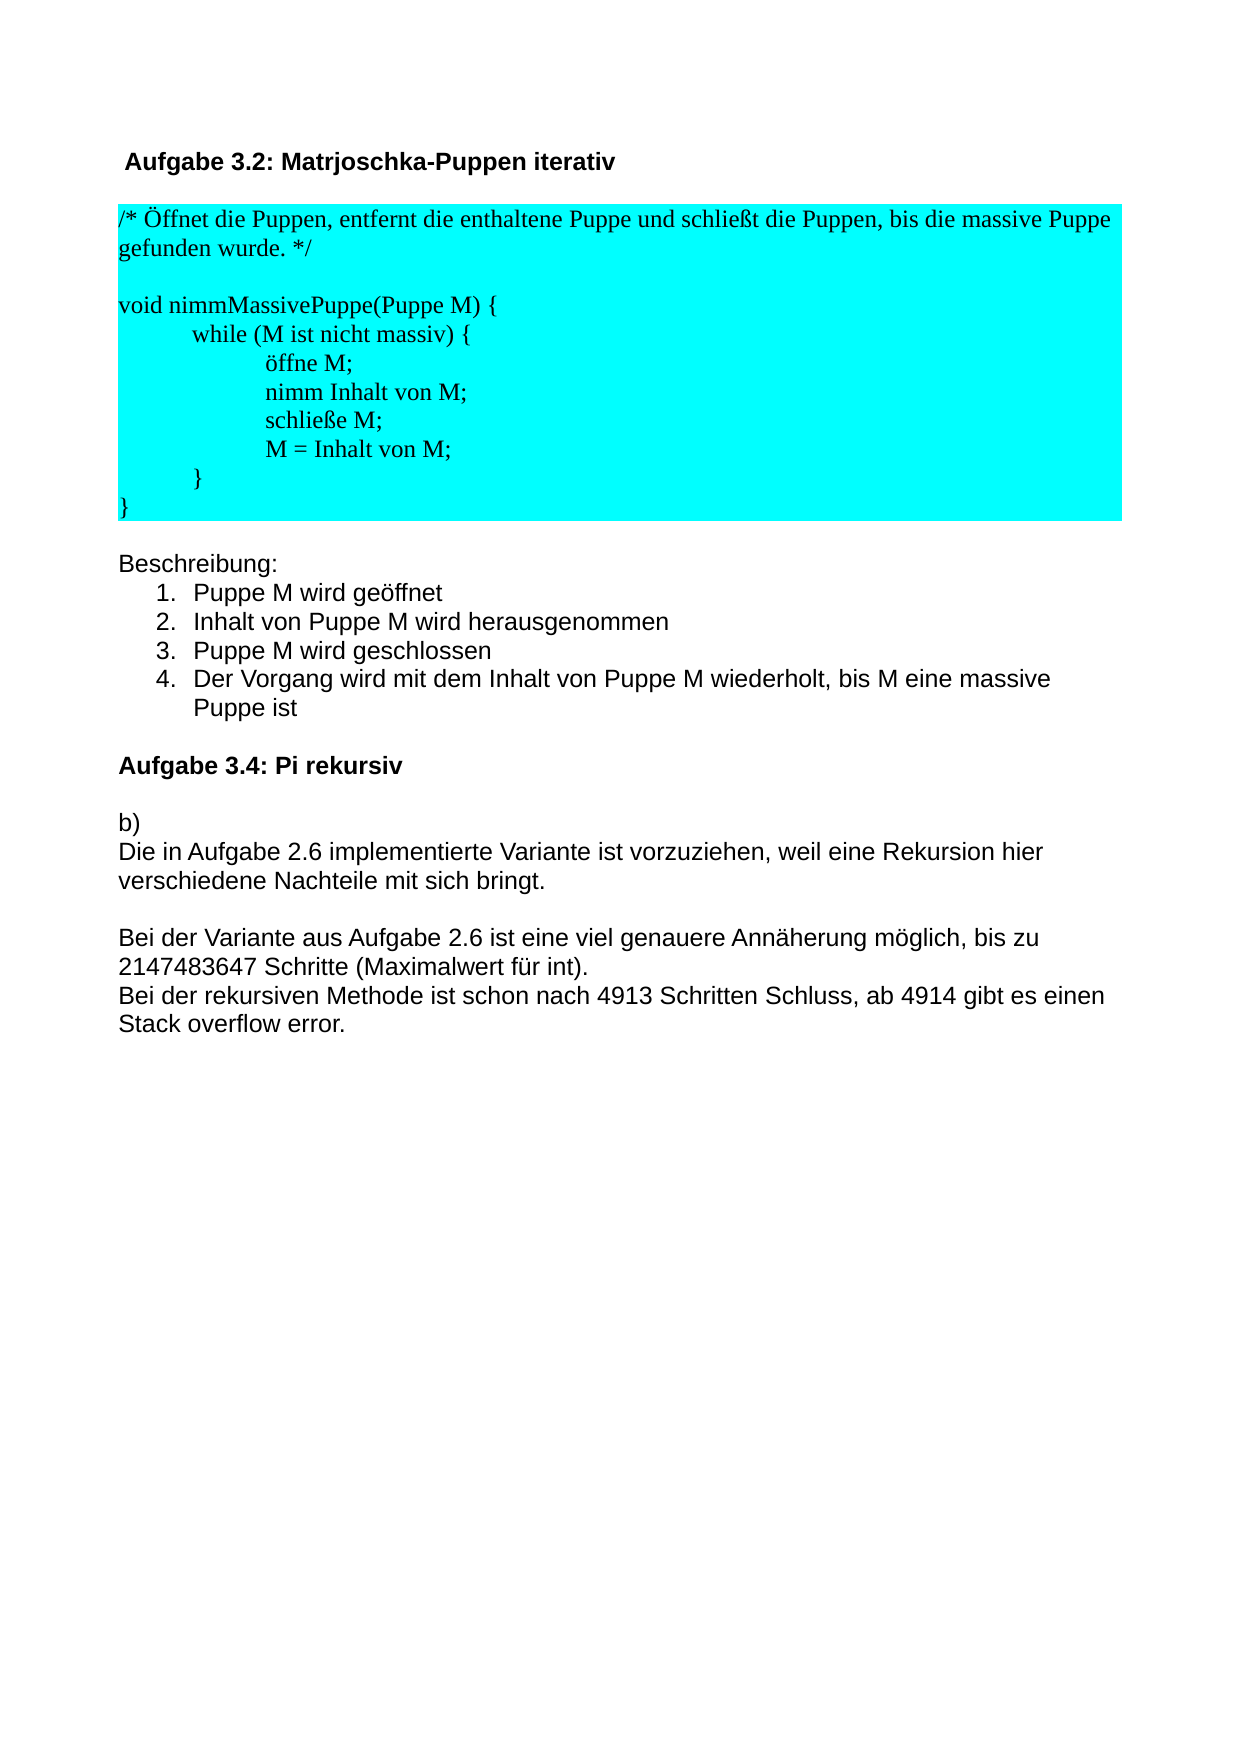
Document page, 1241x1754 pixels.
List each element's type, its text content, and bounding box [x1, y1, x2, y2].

list Puppe M wird geöffnet [156, 578, 1122, 607]
list Puppe M wird geschlossen [156, 636, 1122, 664]
text M = Inhalt von M; [118, 434, 1122, 463]
text öffne M; [118, 348, 1122, 377]
text Aufgabe 3.2: Matrjoschka-Puppen iterativ [118, 147, 1122, 176]
list Inhalt von Puppe M wird herausgenommen [156, 607, 1122, 636]
text b) [118, 808, 1122, 837]
text Beschreibung: [118, 549, 1122, 578]
text /* Öffnet die Puppen, entfernt die enthaltene Puppe und schließt die Puppen, bis die massive Puppe gefunden wurde. */ [118, 204, 1122, 262]
text Die in Aufgabe 2.6 implementierte Variante ist vorzuziehen, weil eine Rekursion hier verschiedene Nachteile mit sich bringt. [118, 837, 1122, 894]
text void nimmMassivePuppe(Puppe M) { [118, 291, 1122, 319]
text Bei der Variante aus Aufgabe 2.6 ist eine viel genauere Annäherung möglich, bis zu 2147483647 Schritte (Maximalwert für int). Bei der rekursiven Methode ist schon nach 4913 Schritten Schluss, ab 4914 gibt es einen Stack overflow error. [118, 923, 1122, 1038]
text } [118, 492, 1122, 521]
text schließe M; [118, 406, 1122, 434]
text Aufgabe 3.4: Pi rekursiv [118, 751, 1122, 779]
list Der Vorgang wird mit dem Inhalt von Puppe M wiederholt, bis M eine massive Puppe ist [156, 664, 1122, 722]
text nimm Inhalt von M; [118, 377, 1122, 406]
text while (M ist nicht massiv) { [118, 319, 1122, 348]
text } [118, 463, 1122, 492]
